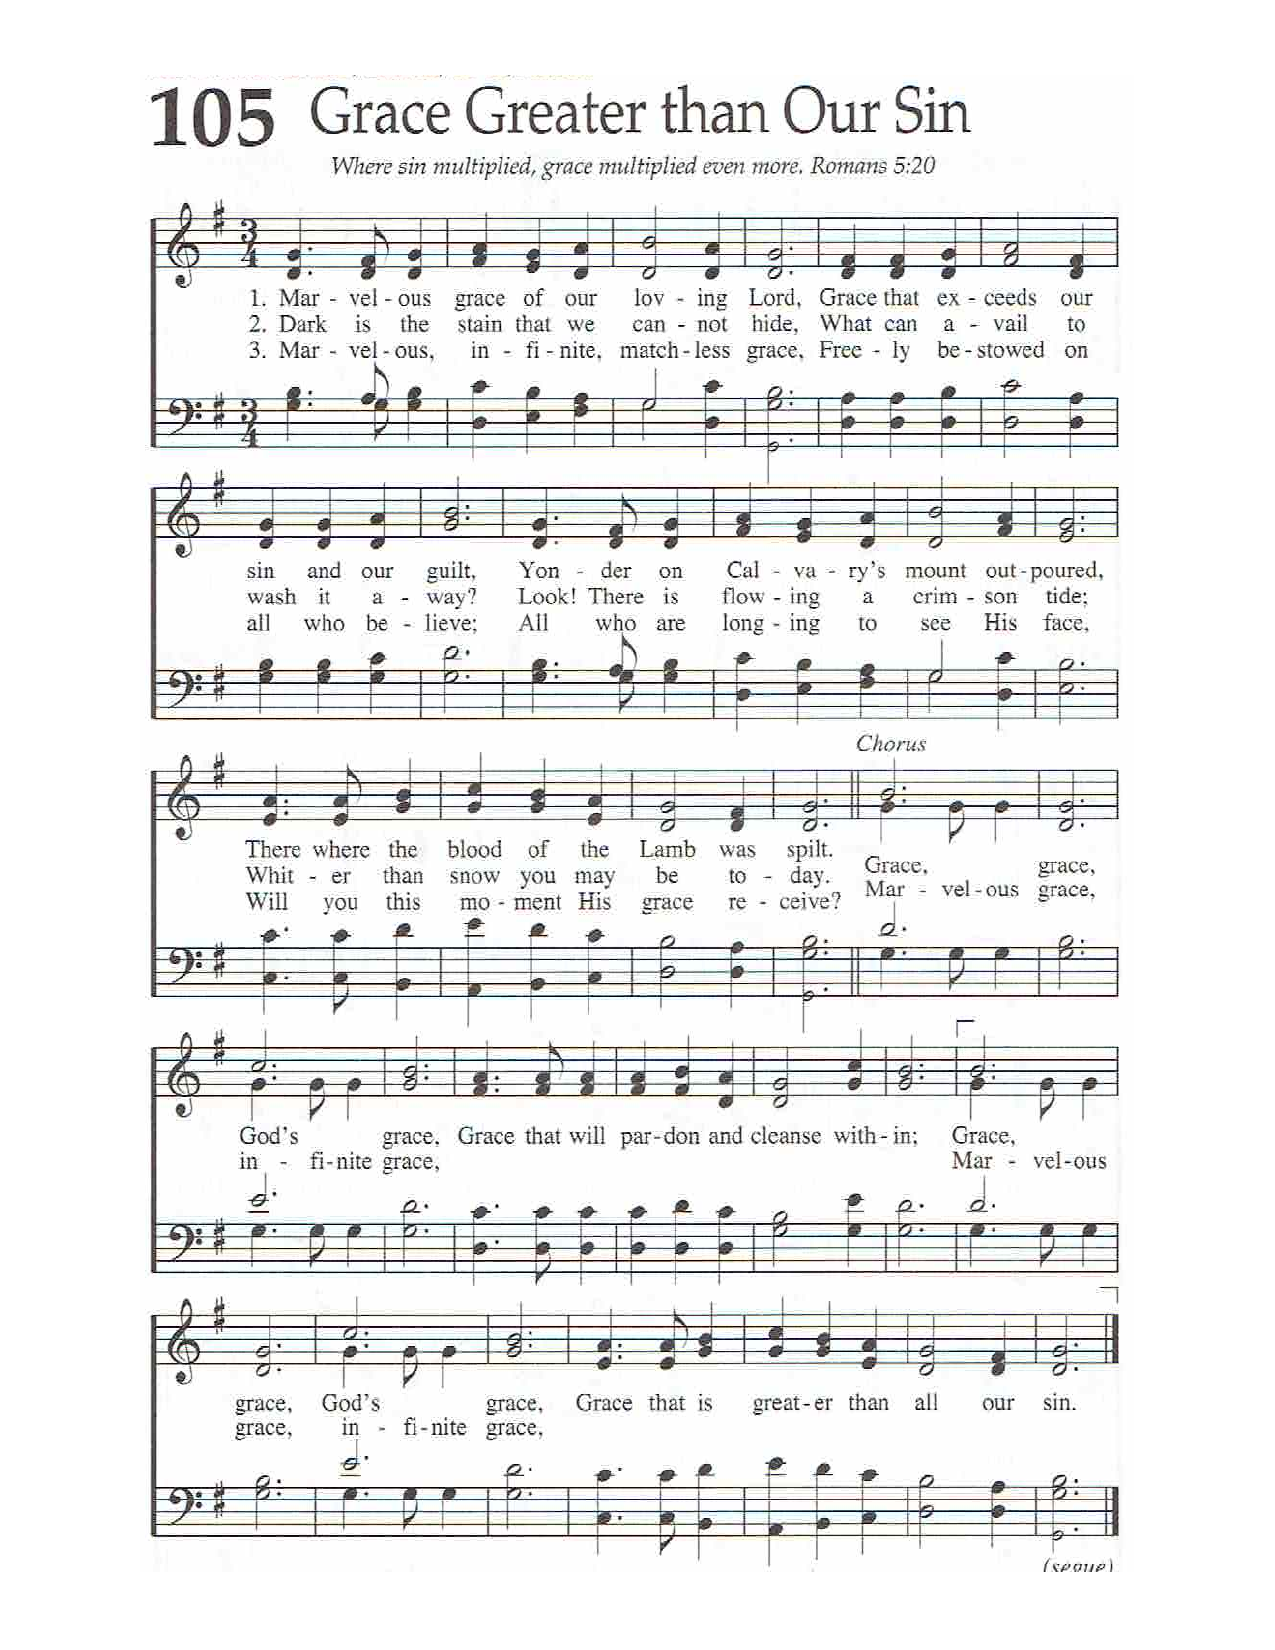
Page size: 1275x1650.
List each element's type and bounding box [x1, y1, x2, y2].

picture [140, 75, 1135, 1572]
